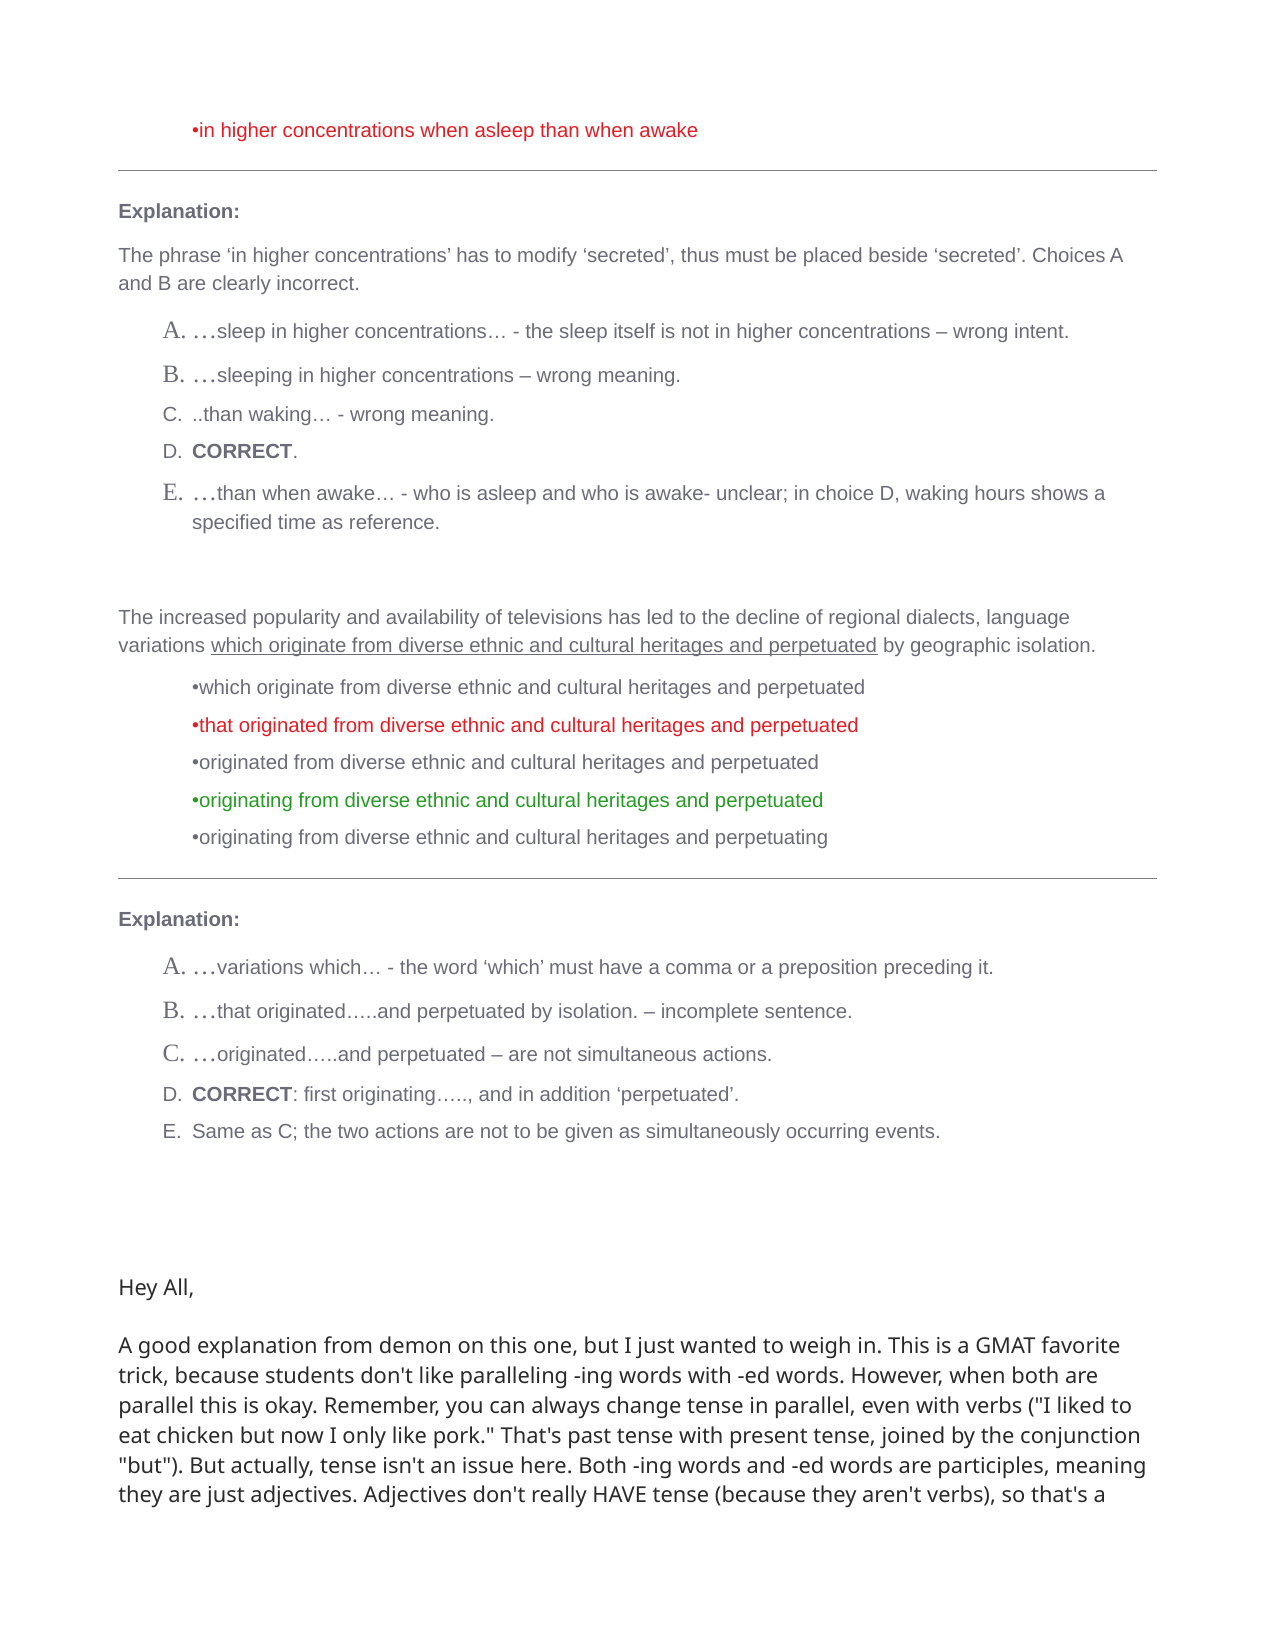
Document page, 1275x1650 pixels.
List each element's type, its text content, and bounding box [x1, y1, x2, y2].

list originated from diverse ethnic and cultural heritages and perpetuated [118, 751, 1157, 774]
list …variations which… - the word ‘which’ must have a comma or a preposition preceding it. [162, 951, 1157, 979]
list originating from diverse ethnic and cultural heritages and perpetuated [118, 788, 1157, 812]
list CORRECT. [162, 440, 1157, 463]
text The increased popularity and availability of televisions has led to the decline of regional dialects, language variations which originate from diverse ethnic and cultural heritages and perpetuated by geographic isolation. [118, 605, 1157, 656]
text Hey All, A good explanation from demon on this one, but I just wanted to weigh in. This is a GMAT favorite trick, because students don't like paralleling -ing words with -ed words. However, when both are parallel this is okay. Remember, you can always change tense in parallel, even with verbs ("I liked to eat chicken but now I only like pork." That's past tense with present tense, joined by the conjunction "but"). But actually, tense isn't an issue here. Both -ing words and -ed words are participles, meaning they are just adjectives. Adjectives don't really HAVE tense (because they aren't verbs), so that's a [118, 1272, 1157, 1509]
list …that originated…..and perpetuated by isolation. – incomplete sentence. [162, 995, 1157, 1023]
text Explanation: [118, 200, 1157, 223]
list CORRECT: first originating….., and in addition ‘perpetuated’. [162, 1082, 1157, 1106]
list in higher concentrations when asleep than when awake [118, 118, 1157, 142]
list originating from diverse ethnic and cultural heritages and perpetuating [118, 826, 1157, 849]
list Same as C; the two actions are not to be given as simultaneously occurring events. [162, 1120, 1157, 1143]
list …originated…..and perpetuated – are not simultaneous actions. [162, 1038, 1157, 1067]
list …sleep in higher concentrations… - the sleep itself is not in higher concentrations – wrong intent. [162, 315, 1157, 343]
list ..than waking… - wrong meaning. [162, 402, 1157, 426]
list …than when awake… - who is asleep and who is awake- unclear; in choice D, waking hours shows a specified time as reference. [162, 477, 1157, 534]
text The phrase ‘in higher concentrations’ has to modify ‘secreted’, thus must be placed beside ‘secreted’. Choices A and B are clearly incorrect. [118, 243, 1157, 294]
list that originated from diverse ethnic and cultural heritages and perpetuated [118, 713, 1157, 737]
list which originate from diverse ethnic and cultural heritages and perpetuated [118, 676, 1157, 699]
text Explanation: [118, 907, 1157, 931]
list …sleeping in higher concentrations – wrong meaning. [162, 359, 1157, 387]
